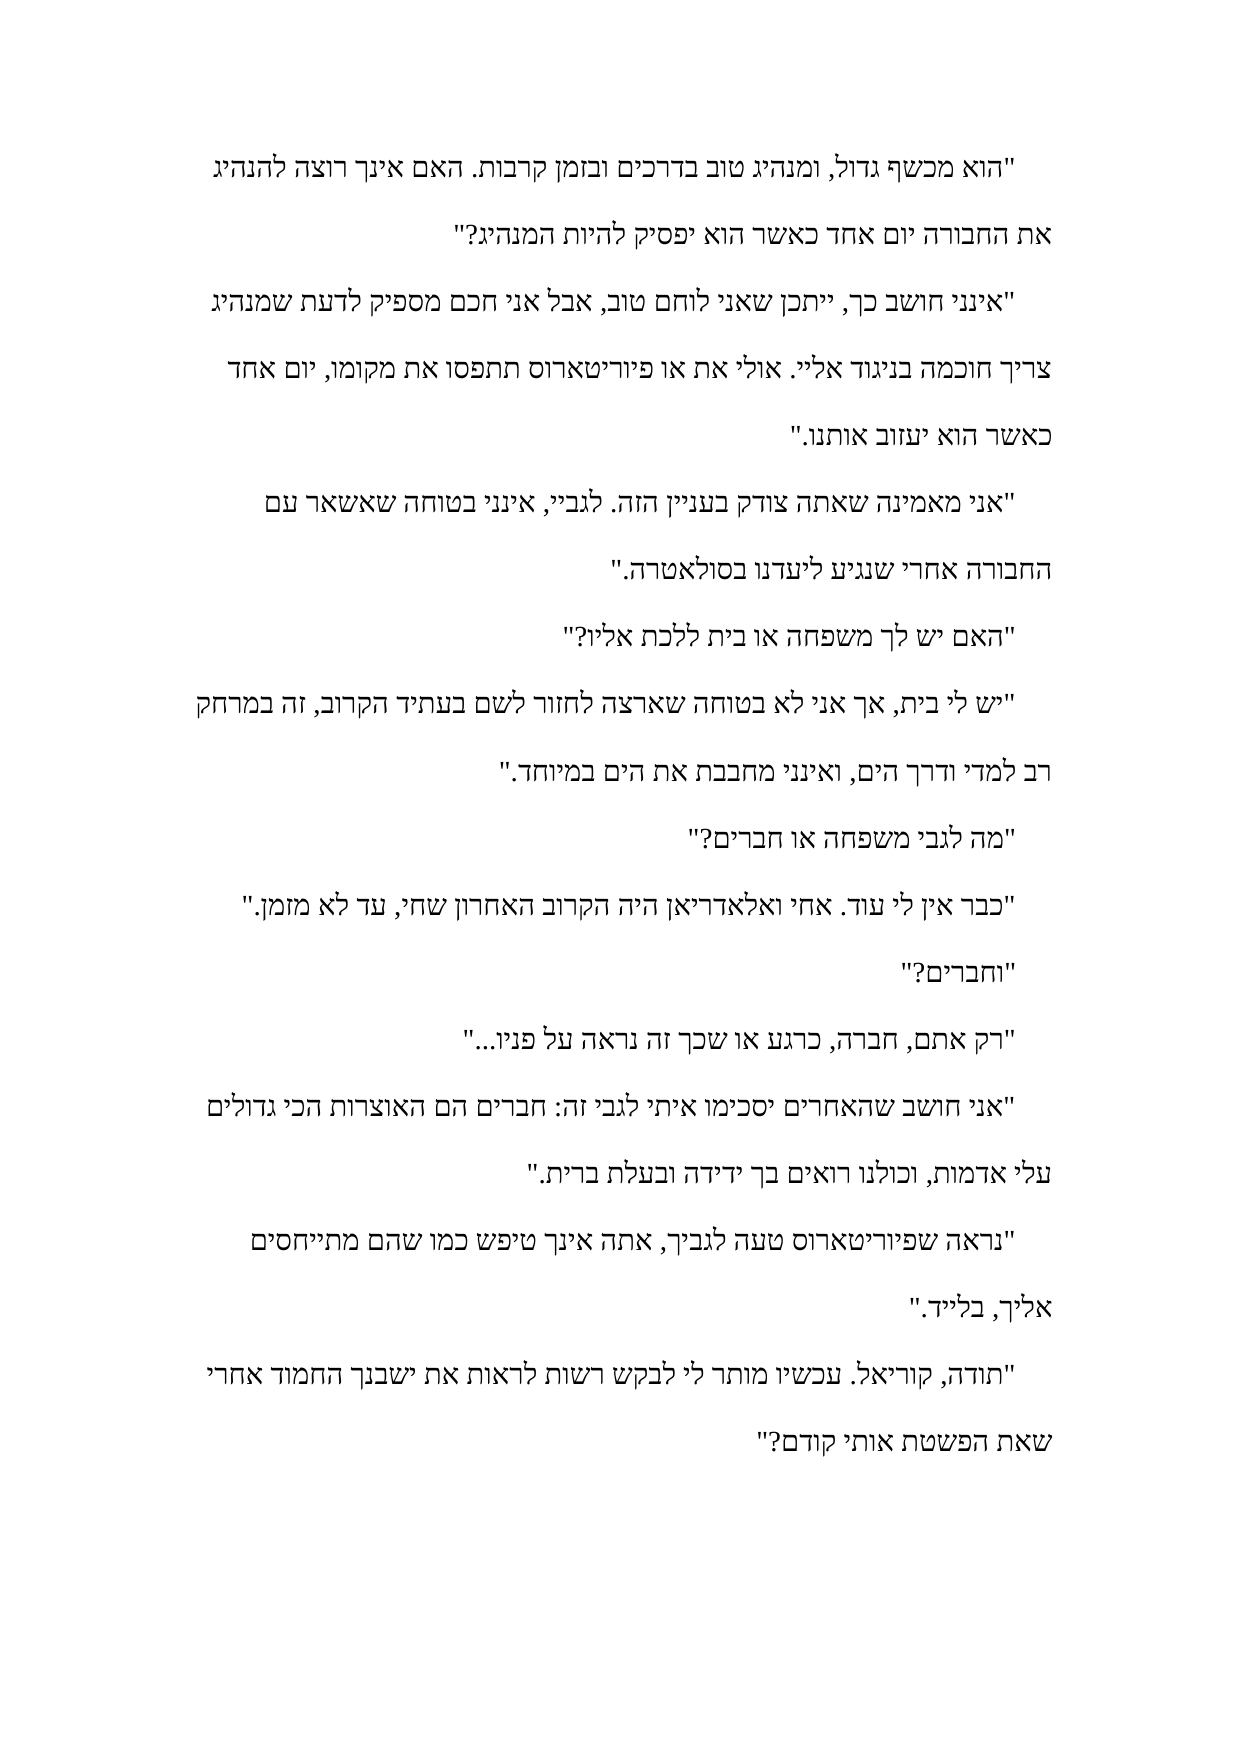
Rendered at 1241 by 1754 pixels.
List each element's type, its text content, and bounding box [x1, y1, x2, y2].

text "כבר אין לי עוד. אחי ואלאדריאן היה הקרוב האחרון שחי, עד לא מזמן." [187, 888, 1053, 921]
text "יש לי בית, אך אני לא בטוחה שארצה לחזור לשם בעתיד הקרוב, זה במרחק רב למדי ודרך הים, ואינני מחבבת את הים במיוחד." [187, 687, 1053, 787]
text "אני מאמינה שאתה צודק בעניין הזה. לגביי, אינני בטוחה שאשאר עם החבורה אחרי שנגיע ליעדנו בסולאטרה." [187, 485, 1053, 586]
text "האם יש לך משפחה או בית ללכת אליו?" [187, 619, 1053, 653]
text "אני חושב שהאחרים יסכימו איתי לגבי זה: חברים הם האוצרות הכי גדולים עלי אדמות, וכולנו רואים בך ידידה ובעלת ברית." [187, 1089, 1053, 1190]
text "אינני חושב כך, ייתכן שאני לוחם טוב, אבל אני חכם מספיק לדעת שמנהיג צריך חוכמה בניגוד אליי. אולי את או פיוריטארוס תתפסו את מקומו, יום אחד כאשר הוא יעזוב אותנו." [187, 284, 1053, 452]
text "תודה, קוריאל. עכשיו מותר לי לבקש רשות לראות את ישבנך החמוד אחרי שאת הפשטת אותי קודם?" [187, 1357, 1053, 1458]
text "מה לגבי משפחה או חברים?" [187, 821, 1053, 854]
text "רק אתם, חברה, כרגע או שכך זה נראה על פניו..." [187, 1022, 1053, 1056]
text "וחברים?" [187, 955, 1053, 988]
text "הוא מכשף גדול, ומנהיג טוב בדרכים ובזמן קרבות. האם אינך רוצה להנהיג את החבורה יום אחד כאשר הוא יפסיק להיות המנהיג?" [187, 150, 1053, 251]
text "נראה שפיוריטארוס טעה לגביך, אתה אינך טיפש כמו שהם מתייחסים אליך, בלייד." [187, 1223, 1053, 1324]
